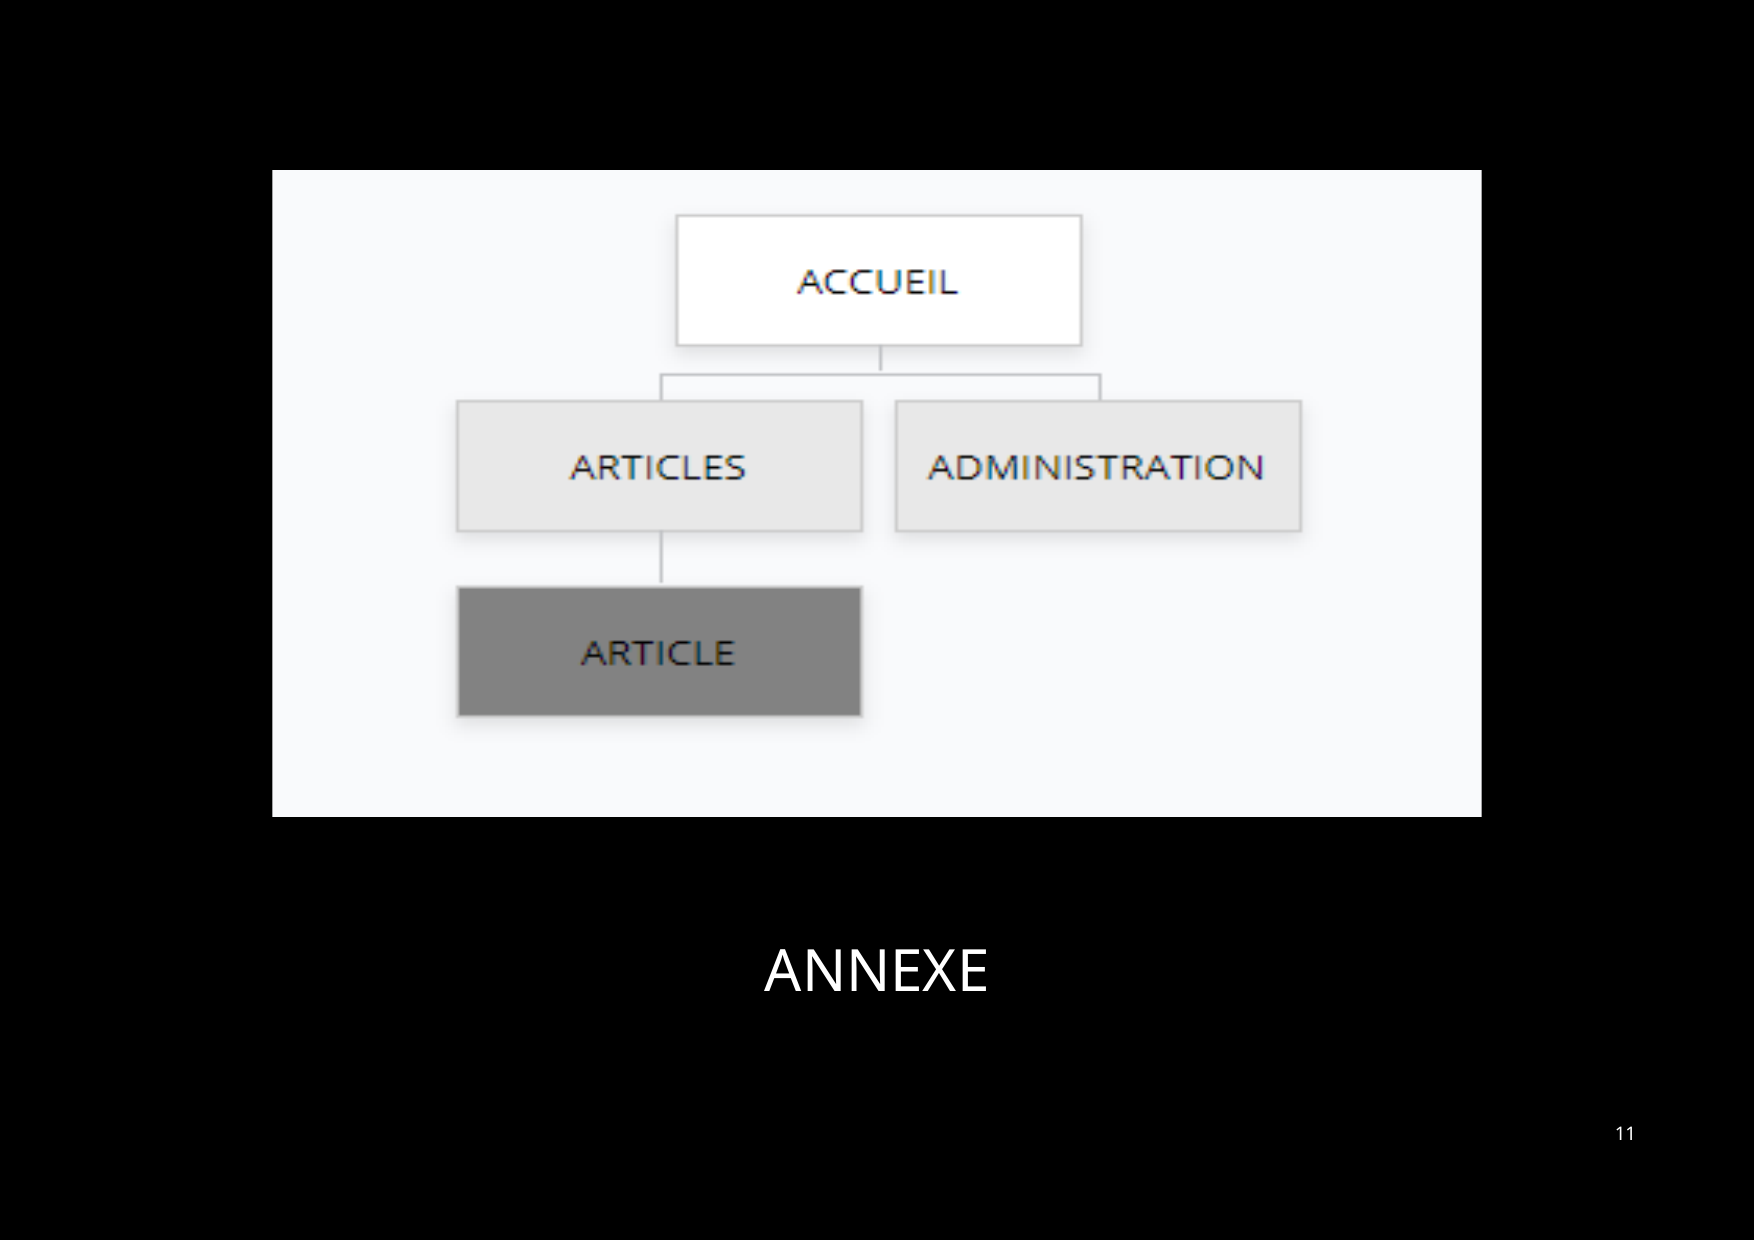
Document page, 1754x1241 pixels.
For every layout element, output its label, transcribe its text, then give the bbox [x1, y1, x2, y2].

text ANNEXE [118, 929, 1636, 1009]
picture [272, 170, 1482, 817]
